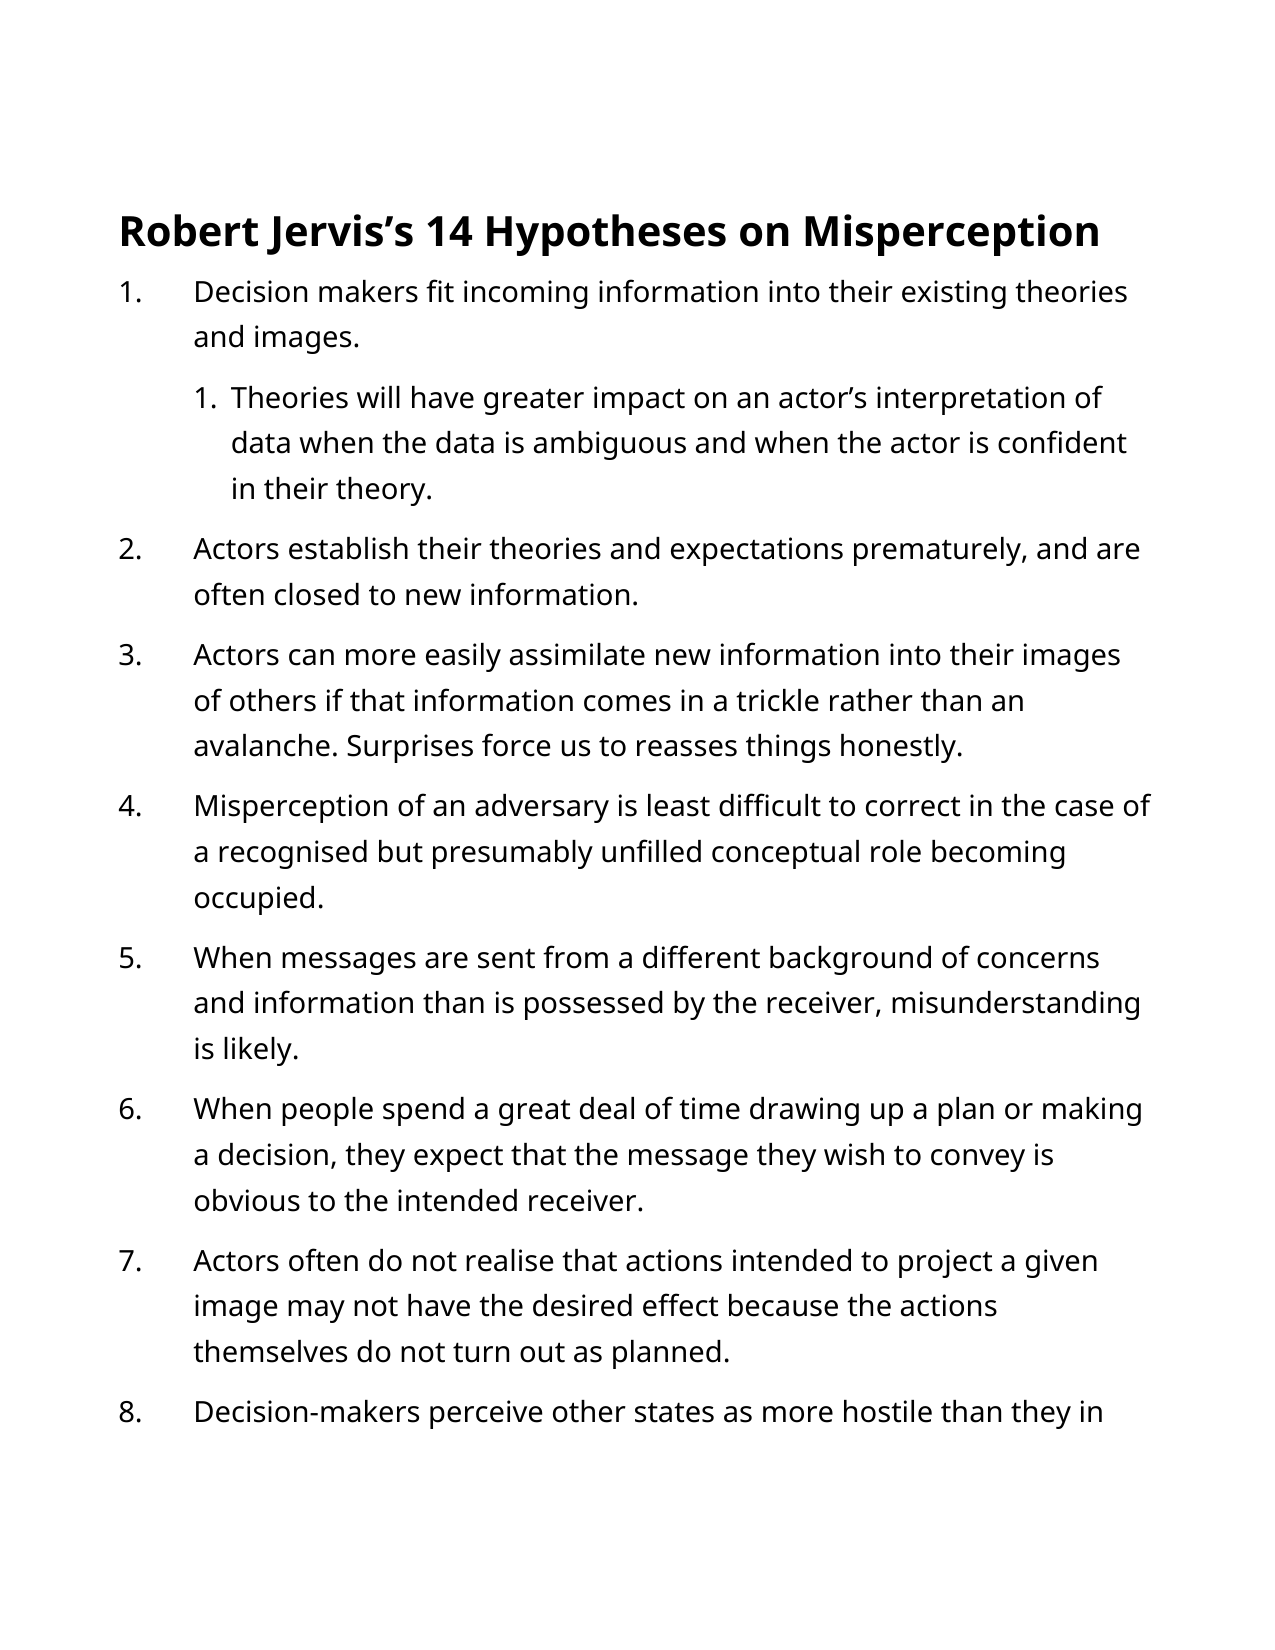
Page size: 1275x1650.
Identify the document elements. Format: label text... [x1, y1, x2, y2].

list Decision-makers perceive other states as more hostile than they in [118, 1392, 1157, 1431]
list Actors can more easily assimilate new information into their images of others if that information comes in a trickle rather than an avalanche. Surprises force us to reasses things honestly. [118, 634, 1157, 765]
list When messages are sent from a different background of concerns and information than is possessed by the receiver, misunderstanding is likely. [118, 937, 1157, 1068]
title Robert Jervis’s 14 Hypotheses on Misperception [118, 202, 1157, 259]
list When people spend a great deal of time drawing up a plan or making a decision, they expect that the message they wish to convey is obvious to the intended receiver. [118, 1089, 1157, 1219]
list Misperception of an adversary is least difficult to correct in the case of a recognised but presumably unfilled conceptual role becoming occupied. [118, 786, 1157, 917]
list Decision makers fit incoming information into their existing theories and images. [118, 271, 1157, 356]
list Actors often do not realise that actions intended to project a given image may not have the desired effect because the actions themselves do not turn out as planned. [118, 1240, 1157, 1371]
list Theories will have greater impact on an actor’s interpretation of data when the data is ambiguous and when the actor is confident in their theory. [193, 377, 1157, 508]
list Actors establish their theories and expectations prematurely, and are often closed to new information. [118, 528, 1157, 614]
